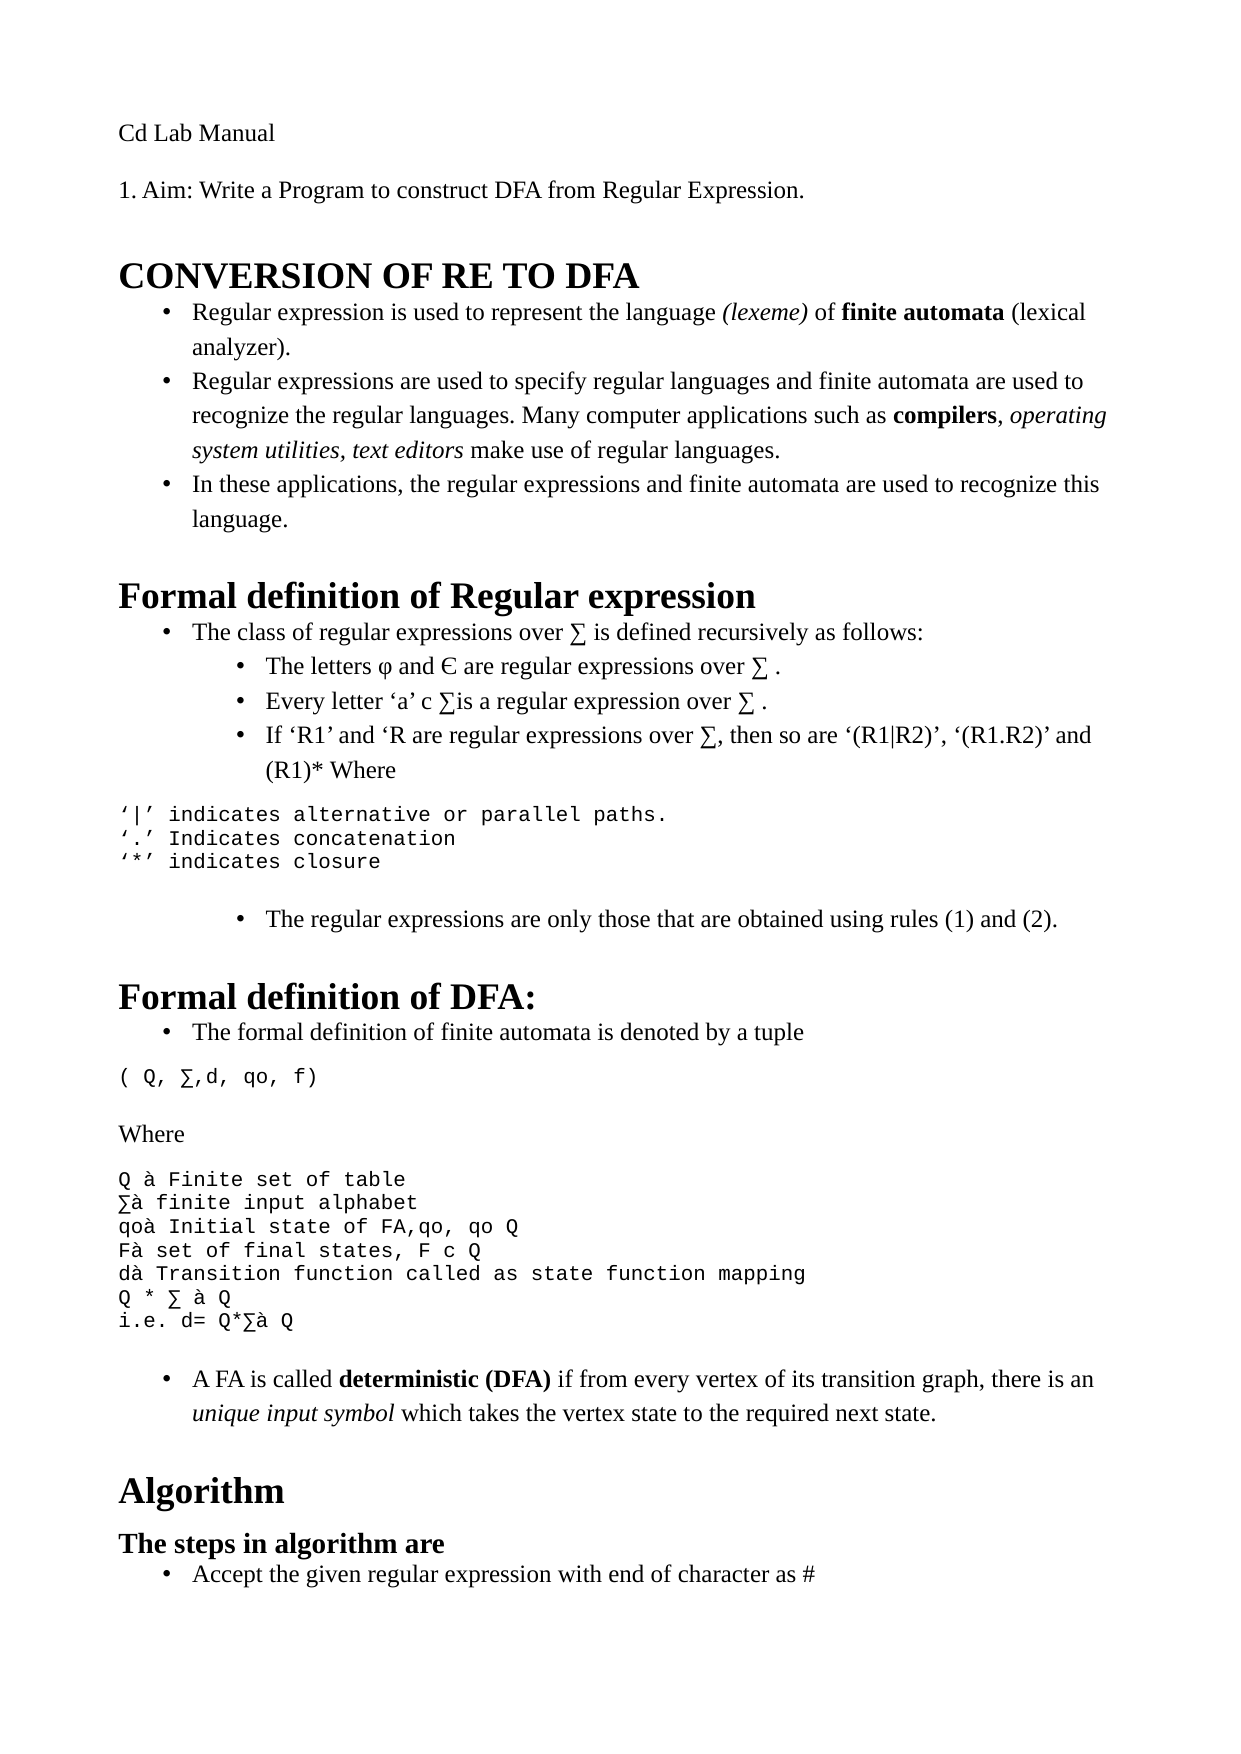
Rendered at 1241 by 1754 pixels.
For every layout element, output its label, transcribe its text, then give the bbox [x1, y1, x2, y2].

text ‘.’ Indicates concatenation [118, 828, 1122, 851]
text Q à Finite set of table [118, 1169, 1122, 1192]
list Regular expression is used to represent the language (lexeme) of finite automata (lexical analyzer). [162, 297, 1122, 360]
list The class of regular expressions over ∑ is defined recursively as follows: [162, 617, 1122, 646]
text i.e. d= Q*∑à Q [118, 1311, 1122, 1334]
text Fà set of final states, F c Q [118, 1239, 1122, 1263]
subtitle CONVERSION OF RE TO DFA [118, 254, 1122, 297]
list Every letter ‘a’ c ∑is a regular expression over ∑ . [236, 686, 1122, 715]
subtitle Algorithm [118, 1468, 1122, 1511]
text Where [118, 1119, 1122, 1148]
list The regular expressions are only those that are obtained using rules (1) and (2). [236, 904, 1122, 933]
list Regular expressions are used to specify regular languages and finite automata are used to recognize the regular languages. Many computer applications such as compilers, operating system utilities, text editors make use of regular languages. [162, 366, 1122, 464]
list If ‘R1’ and ‘R are regular expressions over ∑, then so are ‘(R1|R2)’, ‘(R1.R2)’ and (R1)* Where [236, 720, 1122, 784]
text ( Q, ∑,d, qo, f) [118, 1066, 1122, 1090]
text qoà Initial state of FA,qo, qo Q [118, 1216, 1122, 1239]
text ‘|’ indicates alternative or parallel paths. [118, 804, 1122, 828]
list A FA is called deterministic (DFA) if from every vertex of its transition graph, there is an unique input symbol which takes the vertex state to the required next state. [162, 1364, 1122, 1427]
text ‘*’ indicates closure [118, 851, 1122, 875]
text ∑à finite input alphabet [118, 1192, 1122, 1216]
text Cd Lab Manual [118, 118, 1122, 147]
list The letters φ and Є are regular expressions over ∑ . [236, 651, 1122, 680]
text Q * ∑ à Q [118, 1287, 1122, 1311]
text dà Transition function called as state function mapping [118, 1263, 1122, 1287]
list In these applications, the regular expressions and finite automata are used to recognize this language. [162, 469, 1122, 533]
subtitle Formal definition of DFA: [118, 974, 1122, 1017]
list Accept the given regular expression with end of character as # [162, 1559, 1122, 1588]
list The formal definition of finite automata is denoted by a tuple [162, 1017, 1122, 1046]
subtitle The steps in algorithm are [118, 1526, 1122, 1559]
text 1. Aim: Write a Program to construct DFA from Regular Expression. [118, 176, 1122, 204]
subtitle Formal definition of Regular expression [118, 574, 1122, 617]
